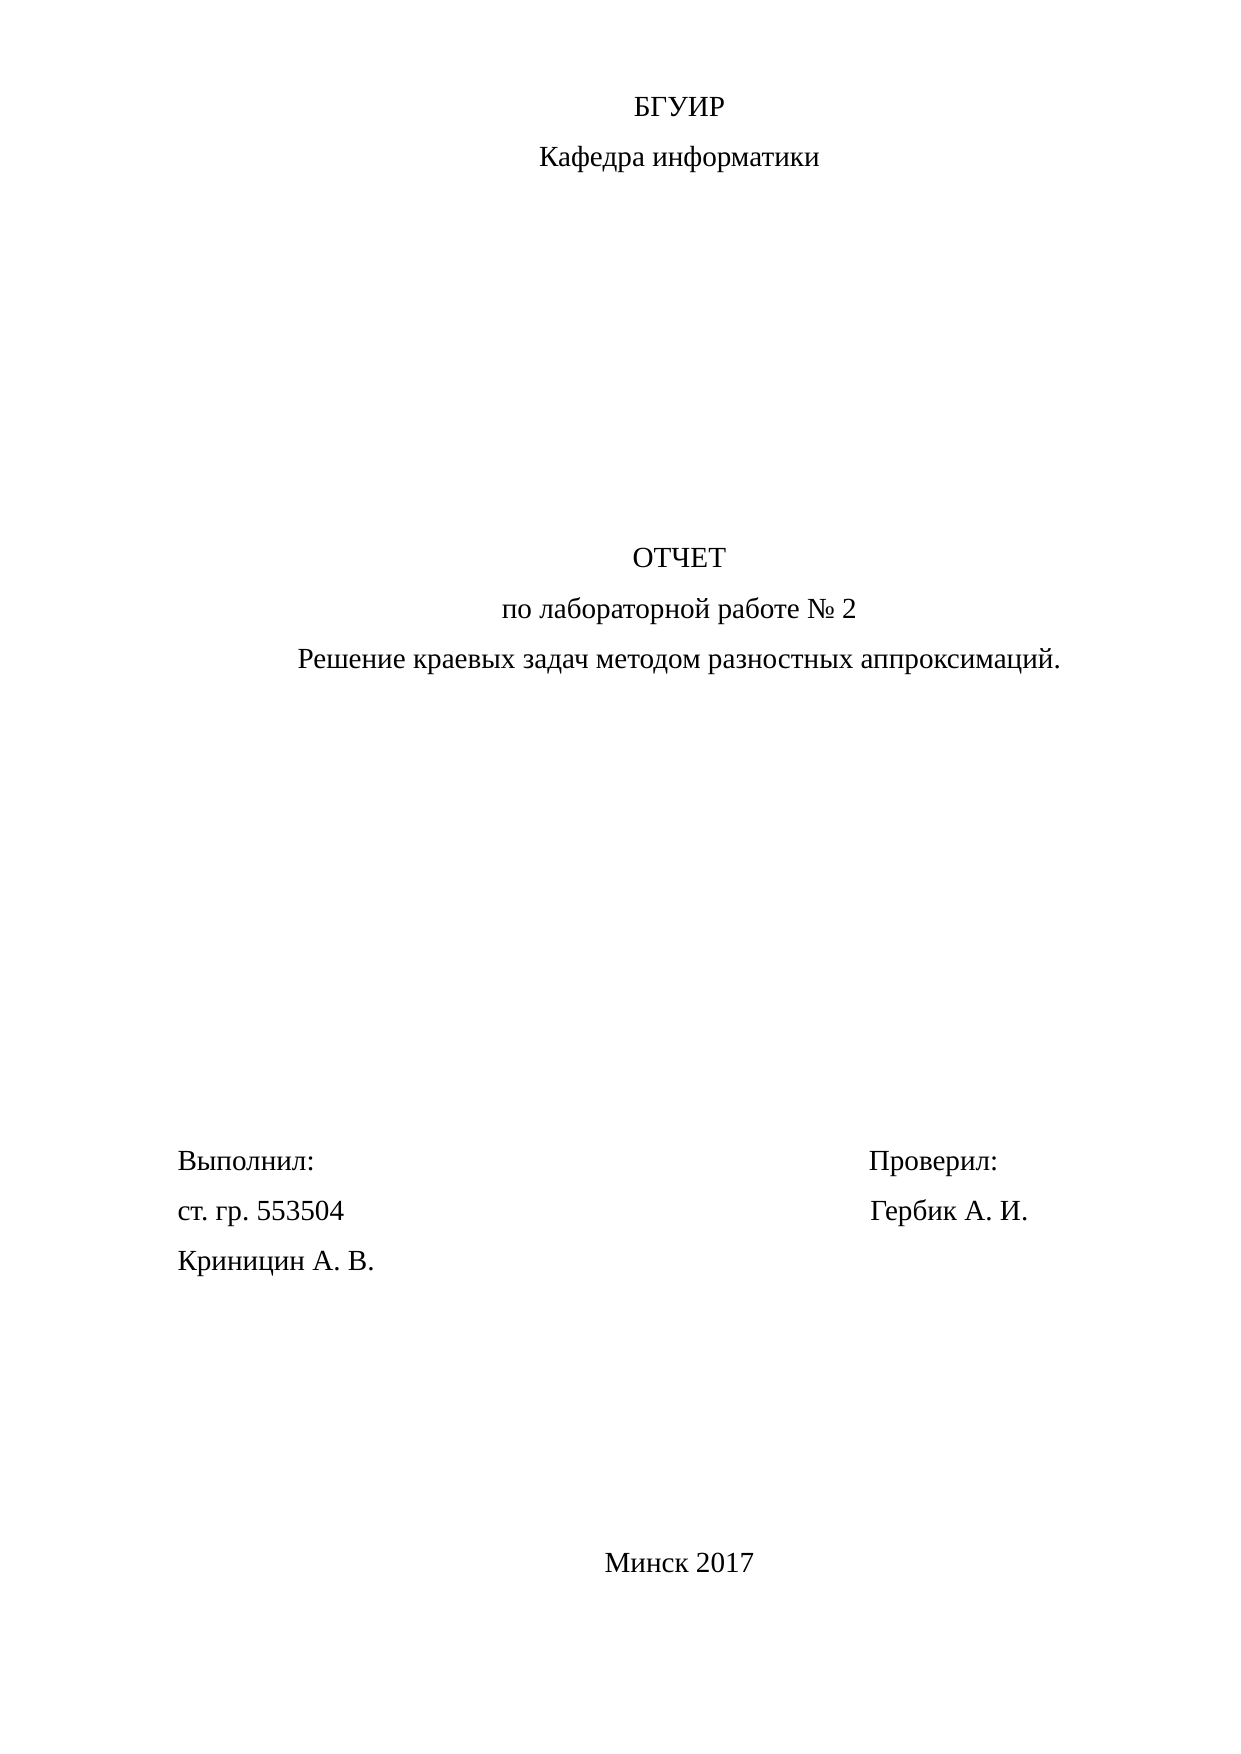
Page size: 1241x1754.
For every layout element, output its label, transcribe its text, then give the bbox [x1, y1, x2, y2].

text Выполнил: Проверил: [177, 1143, 1181, 1177]
text Кафедра информатики [177, 139, 1181, 172]
text БГУИР [177, 89, 1181, 122]
text ОТЧЕТ [177, 541, 1181, 574]
text Криницин А. В. [177, 1243, 1181, 1277]
text Минск 2017 [177, 1545, 1181, 1578]
text Решение краевых задач методом разностных аппроксимаций. [177, 641, 1181, 674]
text по лабораторной работе № 2 [177, 591, 1181, 624]
text ст. гр. 553504 Гербик А. И. [177, 1193, 1181, 1227]
